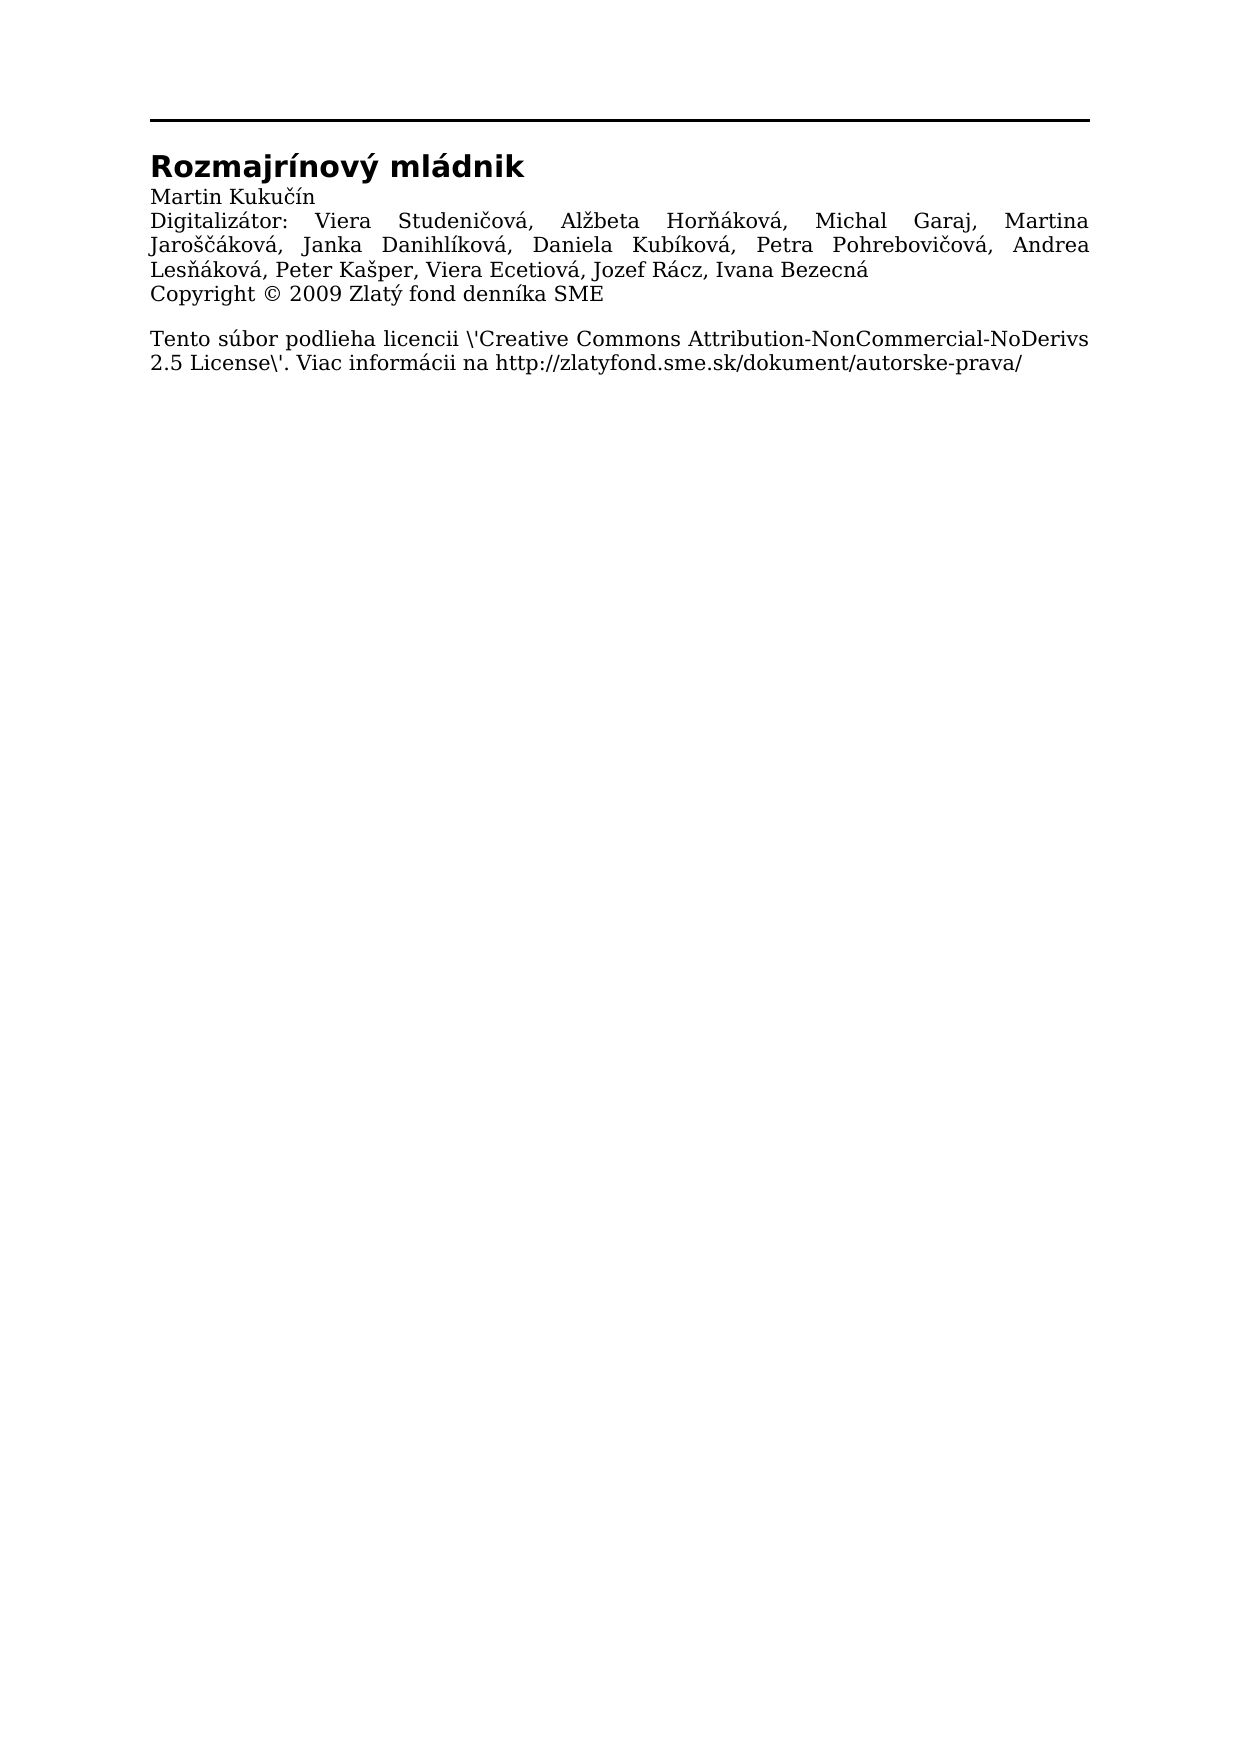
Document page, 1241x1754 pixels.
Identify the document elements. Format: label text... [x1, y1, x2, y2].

text Digitalizátor: Viera Studeničová, Alžbeta Horňáková, Michal Garaj, Martina Jaroščáková, Janka Danihlíková, Daniela Kubíková, Petra Pohrebovičová, Andrea Lesňáková, Peter Kašper, Viera Ecetiová, Jozef Rácz, Ivana Bezecná [150, 209, 1090, 282]
text Copyright © 2009 Zlatý fond denníka SME [150, 282, 1090, 306]
text Martin Kukučín [150, 185, 1090, 209]
text Rozmajrínový mládnik [150, 150, 1090, 185]
text Tento súbor podlieha licencii \'Creative Commons Attribution-NonCommercial-NoDerivs 2.5 License\'. Viac informácii na http://zlatyfond.sme.sk/dokument/autorske-prava/ [150, 327, 1090, 376]
